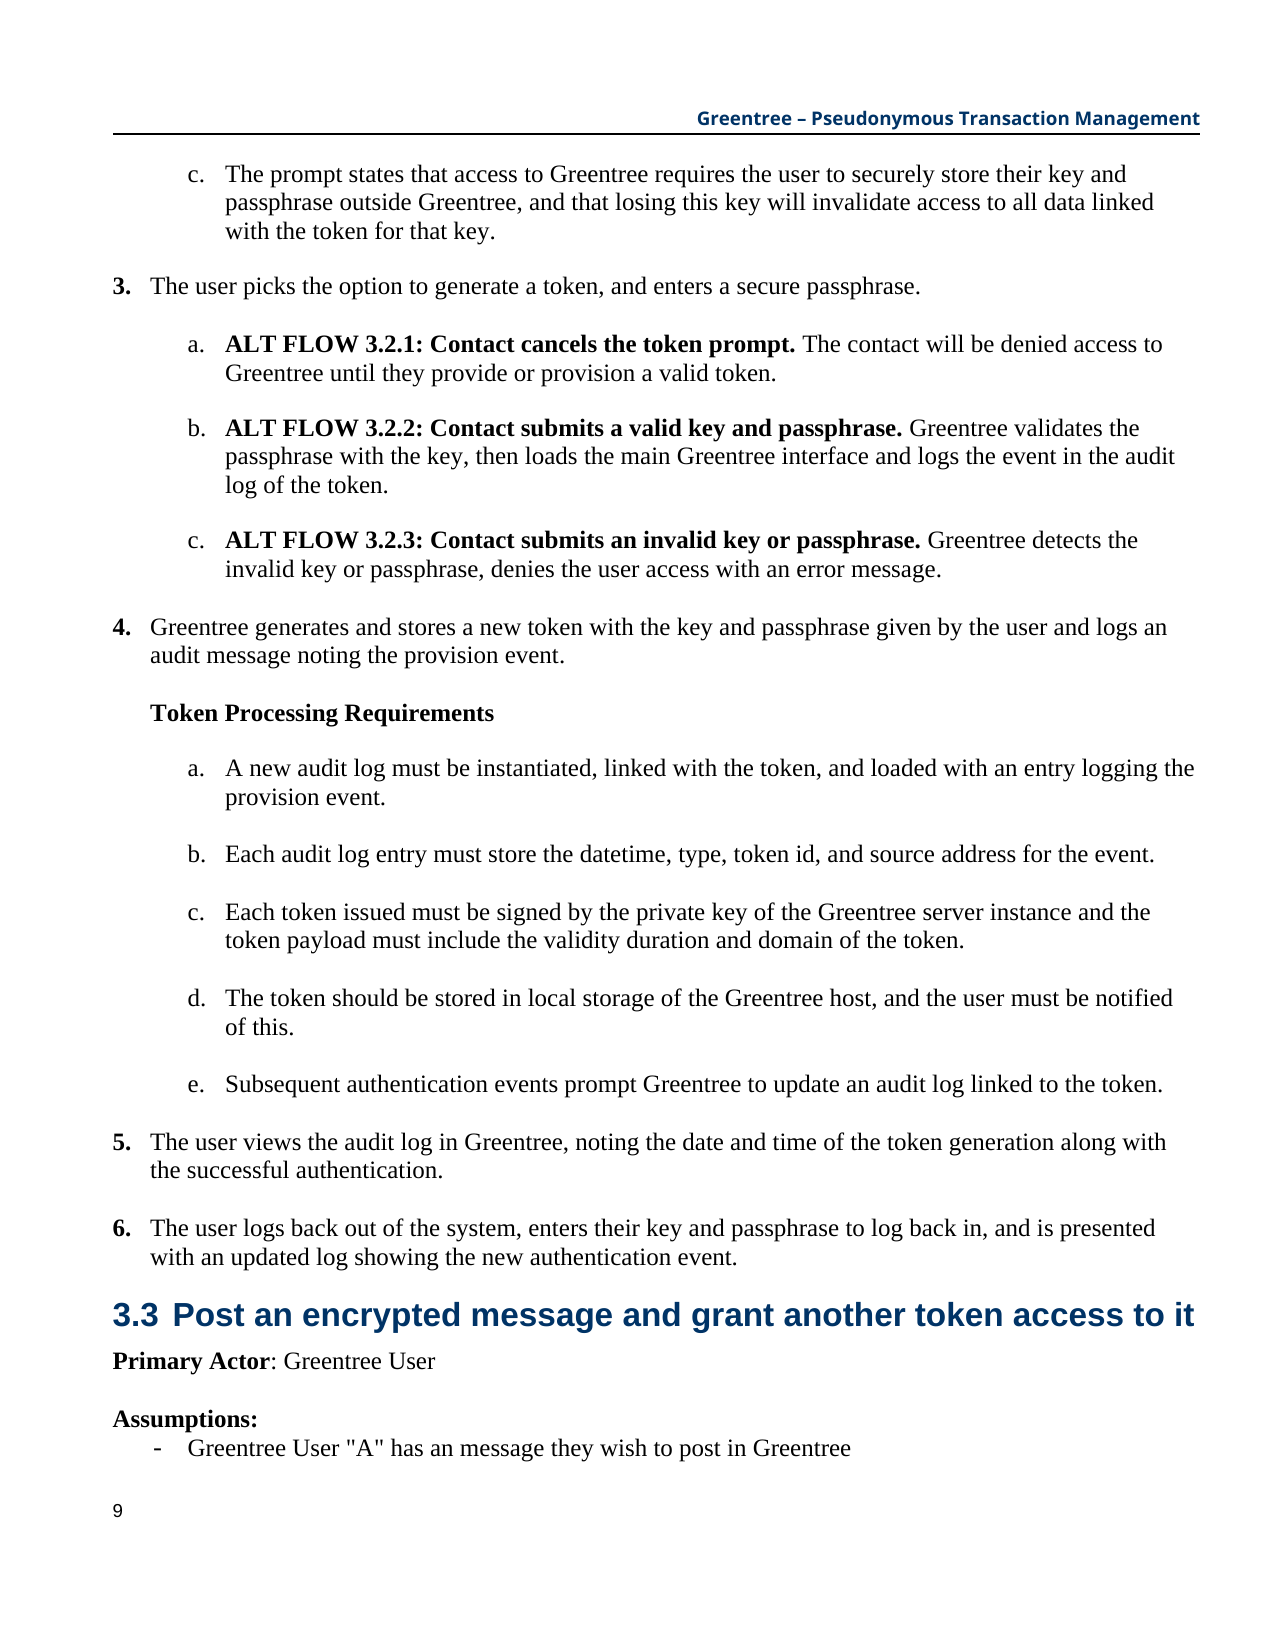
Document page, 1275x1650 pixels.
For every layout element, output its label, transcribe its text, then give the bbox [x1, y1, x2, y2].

list The token should be stored in local storage of the Greentree host, and the user must be notified of this. [187, 983, 1200, 1069]
list Subsequent authentication events prompt Greentree to update an audit log linked to the token. [187, 1069, 1200, 1127]
list ALT FLOW 3.2.3: Contact submits an invalid key or passphrase. Greentree detects the invalid key or passphrase, denies the user access with an error message. [187, 525, 1200, 583]
text Primary Actor: Greentree User [112, 1346, 1200, 1375]
subtitle Post an encrypted message and grant another token access to it [112, 1295, 1200, 1334]
list Greentree generates and stores a new token with the key and passphrase given by the user and logs an audit message noting the provision event. Token Processing Requirements [112, 612, 1200, 753]
list A new audit log must be instantiated, linked with the token, and loaded with an entry logging the provision event. [187, 753, 1200, 839]
list Greentree User "A" has an message they wish to post in Greentree [150, 1433, 1200, 1463]
list The user views the audit log in Greentree, noting the date and time of the token generation along with the successful authentication. [112, 1127, 1200, 1213]
list The prompt states that access to Greentree requires the user to securely store their key and passphrase outside Greentree, and that losing this key will invalidate access to all data linked with the token for that key. [187, 159, 1200, 271]
list Each audit log entry must store the datetime, type, token id, and source address for the event. [187, 839, 1200, 897]
list ALT FLOW 3.2.1: Contact cancels the token prompt. The contact will be denied access to Greentree until they provide or provision a valid token. [187, 329, 1200, 413]
list Each token issued must be signed by the private key of the Greentree server instance and the token payload must include the validity duration and domain of the token. [187, 897, 1200, 983]
text Assumptions: [112, 1404, 1200, 1433]
list ALT FLOW 3.2.2: Contact submits a valid key and passphrase. Greentree validates the passphrase with the key, then loads the main Greentree interface and logs the event in the audit log of the token. [187, 413, 1200, 525]
list The user picks the option to generate a token, and enters a secure passphrase. [112, 271, 1200, 300]
list The user logs back out of the system, enters their key and passphrase to log back in, and is presented with an updated log showing the new authentication event. [112, 1213, 1200, 1270]
